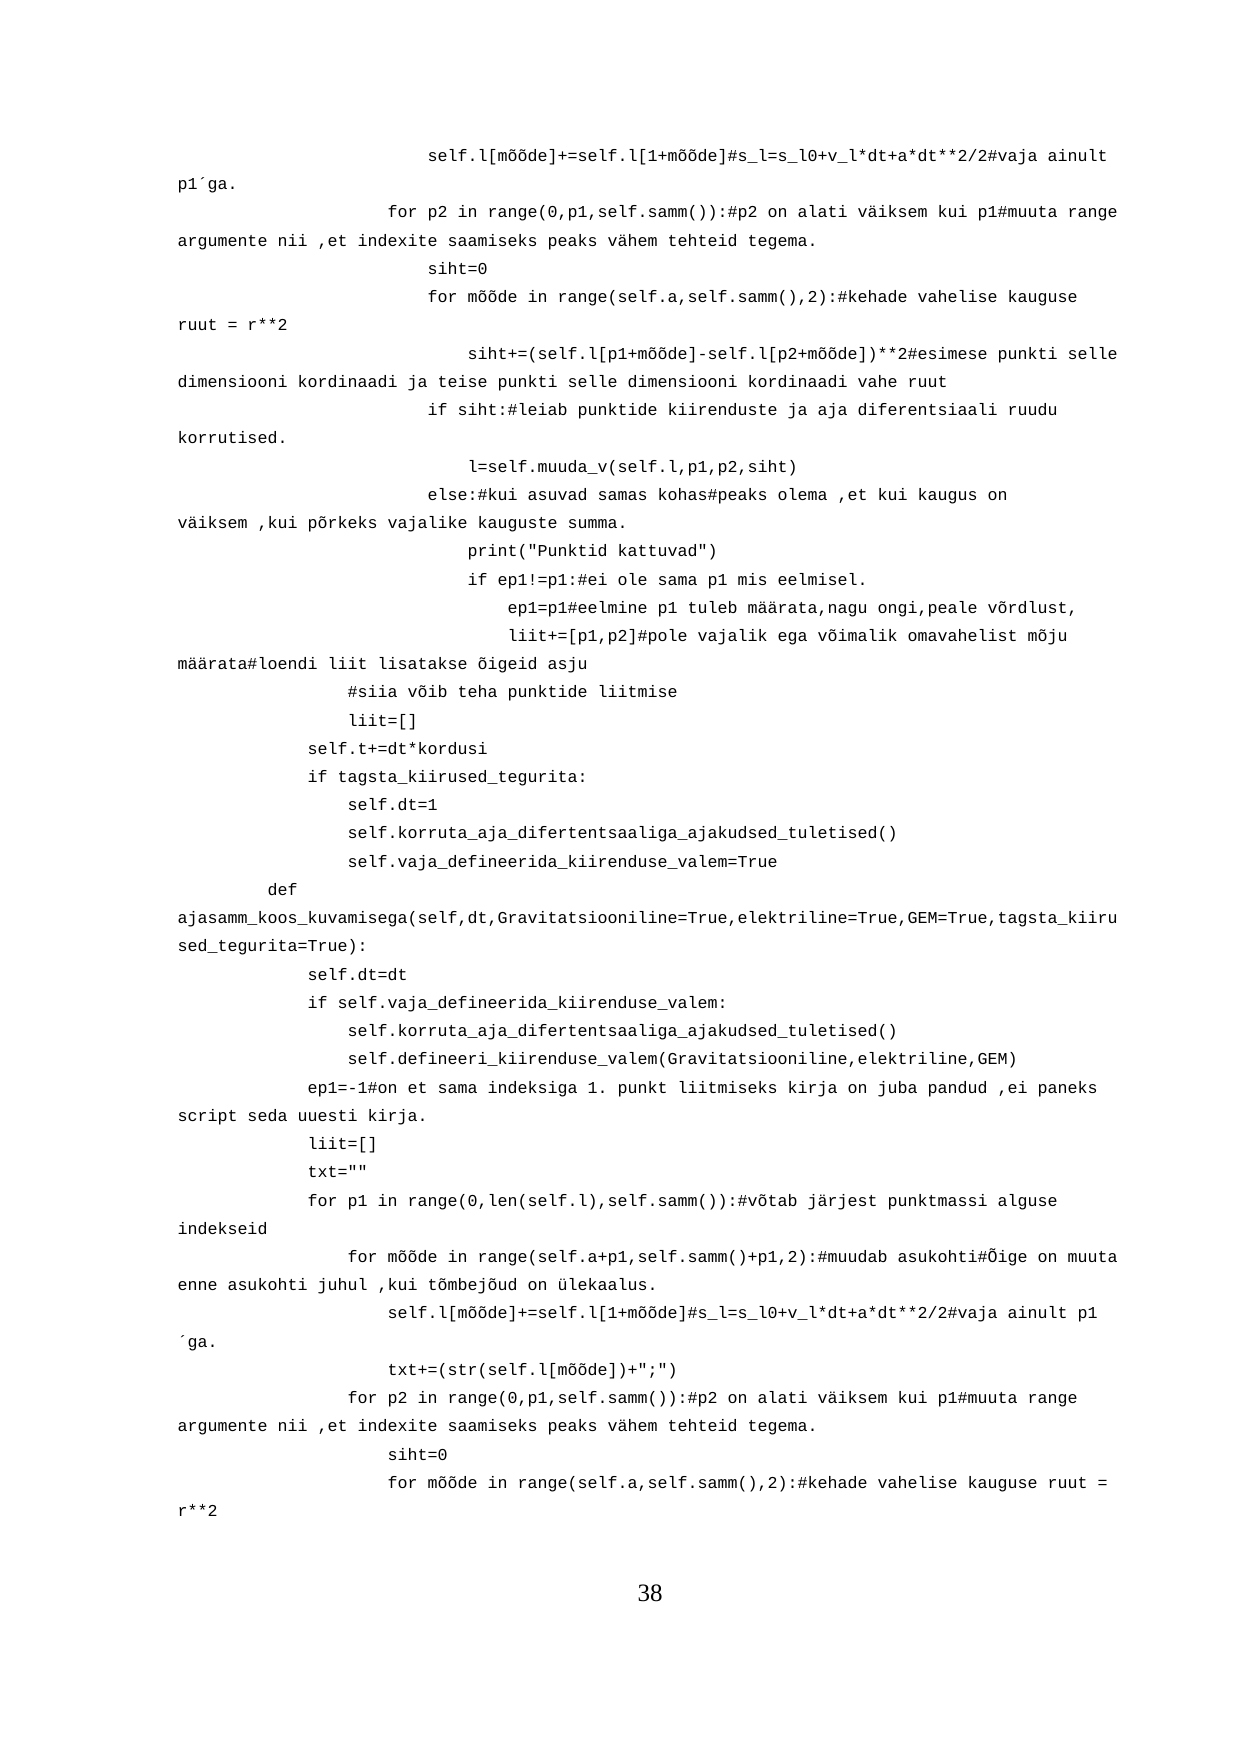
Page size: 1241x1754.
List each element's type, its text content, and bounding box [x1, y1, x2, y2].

text for mõõde in range(self.a,self.samm(),2):#kehade vahelise kauguse ruut = r**2 [177, 289, 1122, 336]
text else:#kui asuvad samas kohas#peaks olema ,et kui kaugus on väiksem ,kui põrkeks vajalike kauguste summa. [177, 486, 1122, 533]
text #siia võib teha punktide liitmise [177, 684, 1122, 703]
text siht+=(self.l[p1+mõõde]-self.l[p2+mõõde])**2#esimese punkti selle dimensiooni kordinaadi ja teise punkti selle dimensiooni kordinaadi vahe ruut [177, 345, 1122, 392]
text if ep1!=p1:#ei ole sama p1 mis eelmisel. [177, 571, 1122, 590]
text for p1 in range(0,len(self.l),self.samm()):#võtab järjest punktmassi alguse indekseid [177, 1192, 1122, 1239]
text liit+=[p1,p2]#pole vajalik ega võimalik omavahelist mõju määrata#loendi liit lisatakse õigeid asju [177, 627, 1122, 674]
text self.dt=dt [177, 966, 1122, 985]
text txt="" [177, 1164, 1122, 1183]
text self.korruta_aja_difertentsaaliga_ajakudsed_tuletised() [177, 825, 1122, 844]
text for mõõde in range(self.a,self.samm(),2):#kehade vahelise kauguse ruut = r**2 [177, 1474, 1122, 1521]
text if tagsta_kiirused_tegurita: [177, 769, 1122, 787]
text def ajasamm_koos_kuvamisega(self,dt,Gravitatsiooniline=True,elektriline=True,GEM=True,tagsta_kiirused_tegurita=True): [177, 882, 1122, 957]
text siht=0 [177, 261, 1122, 279]
text l=self.muuda_v(self.l,p1,p2,siht) [177, 458, 1122, 477]
text txt+=(str(self.l[mõõde])+";") [177, 1361, 1122, 1380]
text self.l[mõõde]+=self.l[1+mõõde]#s_l=s_l0+v_l*dt+a*dt**2/2#vaja ainult p1´ga. [177, 1305, 1122, 1352]
text siht=0 [177, 1446, 1122, 1465]
text ep1=p1#eelmine p1 tuleb määrata,nagu ongi,peale võrdlust, [177, 599, 1122, 618]
text self.vaja_defineerida_kiirenduse_valem=True [177, 853, 1122, 872]
text if siht:#leiab punktide kiirenduste ja aja diferentsiaali ruudu korrutised. [177, 402, 1122, 449]
text self.l[mõõde]+=self.l[1+mõõde]#s_l=s_l0+v_l*dt+a*dt**2/2#vaja ainult p1´ga. [177, 148, 1122, 195]
text self.dt=1 [177, 797, 1122, 816]
text liit=[] [177, 712, 1122, 731]
text self.defineeri_kiirenduse_valem(Gravitatsiooniline,elektriline,GEM) [177, 1051, 1122, 1070]
text for mõõde in range(self.a+p1,self.samm()+p1,2):#muudab asukohti#Õige on muuta enne asukohti juhul ,kui tõmbejõud on ülekaalus. [177, 1248, 1122, 1296]
text self.korruta_aja_difertentsaaliga_ajakudsed_tuletised() [177, 1023, 1122, 1042]
text if self.vaja_defineerida_kiirenduse_valem: [177, 994, 1122, 1013]
text ep1=-1#on et sama indeksiga 1. punkt liitmiseks kirja on juba pandud ,ei paneks script seda uuesti kirja. [177, 1079, 1122, 1126]
text for p2 in range(0,p1,self.samm()):#p2 on alati väiksem kui p1#muuta range argumente nii ,et indexite saamiseks peaks vähem tehteid tegema. [177, 204, 1122, 251]
text self.t+=dt*kordusi [177, 740, 1122, 759]
text print("Punktid kattuvad") [177, 543, 1122, 562]
text for p2 in range(0,p1,self.samm()):#p2 on alati väiksem kui p1#muuta range argumente nii ,et indexite saamiseks peaks vähem tehteid tegema. [177, 1390, 1122, 1437]
text liit=[] [177, 1136, 1122, 1154]
